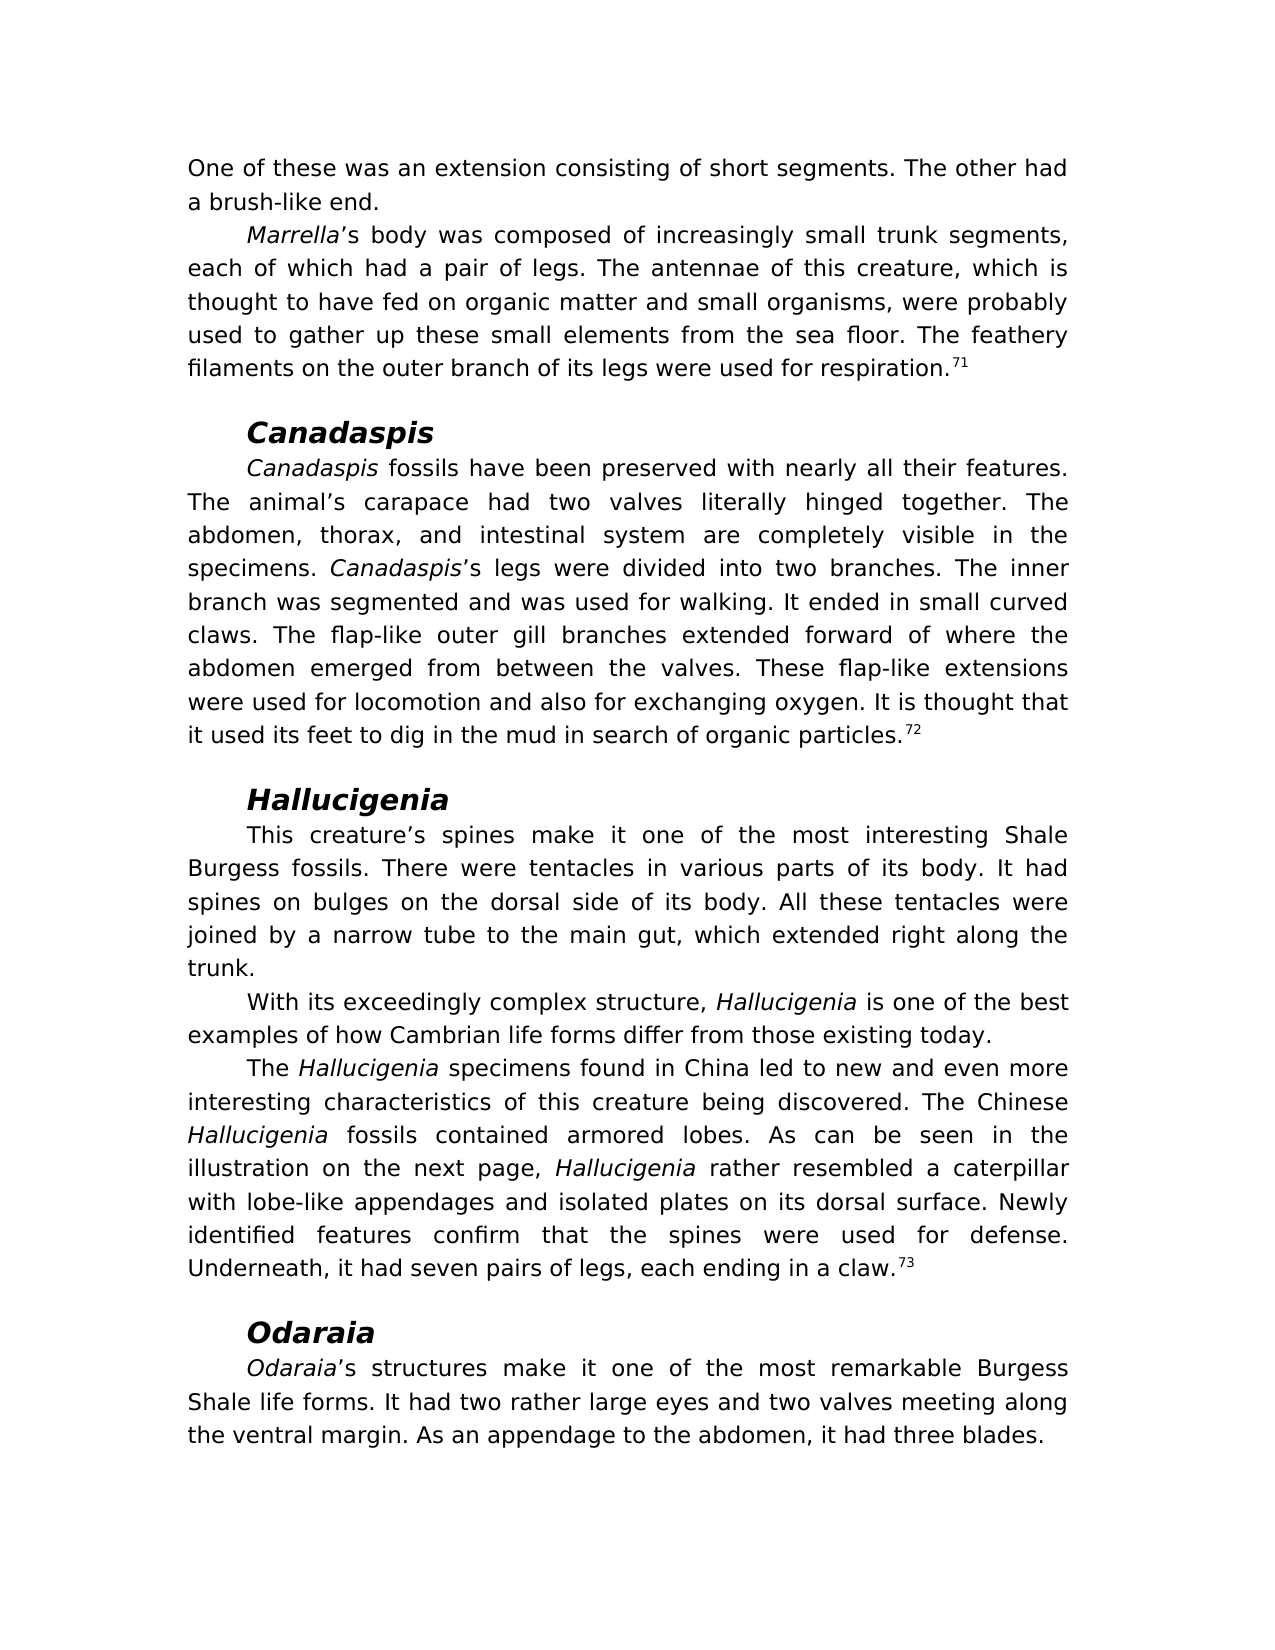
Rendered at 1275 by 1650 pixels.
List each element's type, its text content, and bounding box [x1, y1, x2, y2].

text The Hallucigenia specimens found in China led to new and even more interesting characteristics of this creature being discovered. The Chinese Hallucigenia fossils contained armored lobes. As can be seen in the illustration on the next page, Hallucigenia rather resembled a caterpillar with lobe-like appendages and isolated plates on its dorsal surface. Newly identified features confirm that the spines were used for defense. Underneath, it had seven pairs of legs, each ending in a claw.73 [187, 1050, 1070, 1283]
text Odaraia’s structures make it one of the most remarkable Burgess Shale life forms. It had two rather large eyes and two valves meeting along the ventral margin. As an appendage to the abdomen, it had three blades. [187, 1350, 1070, 1450]
text Odaraia [187, 1317, 1070, 1350]
text One of these was an extension consisting of short segments. The other had a brush-like end. [187, 150, 1070, 217]
text Canadaspis fossils have been preserved with nearly all their features. The animal’s carapace had two valves literally hinged together. The abdomen, thorax, and intestinal system are completely visible in the specimens. Canadaspis’s legs were divided into two branches. The inner branch was segmented and was used for walking. It ended in small curved claws. The flap-like outer gill branches extended forward of where the abdomen emerged from between the valves. These flap-like extensions were used for locomotion and also for exchanging oxygen. It is thought that it used its feet to dig in the mud in search of organic particles.72 [187, 450, 1070, 750]
text Hallucigenia [187, 783, 1070, 817]
text Canadaspis [187, 417, 1070, 450]
text This creature’s spines make it one of the most interesting Shale Burgess fossils. There were tentacles in various parts of its body. It had spines on bulges on the dorsal side of its body. All these tentacles were joined by a narrow tube to the main gut, which extended right along the trunk. [187, 817, 1070, 983]
text With its exceedingly complex structure, Hallucigenia is one of the best examples of how Cambrian life forms differ from those existing today. [187, 983, 1070, 1050]
text Marrella’s body was composed of increasingly small trunk segments, each of which had a pair of legs. The antennae of this creature, which is thought to have fed on organic matter and small organisms, were probably used to gather up these small elements from the sea floor. The feathery filaments on the outer branch of its legs were used for respiration.71 [187, 217, 1070, 383]
